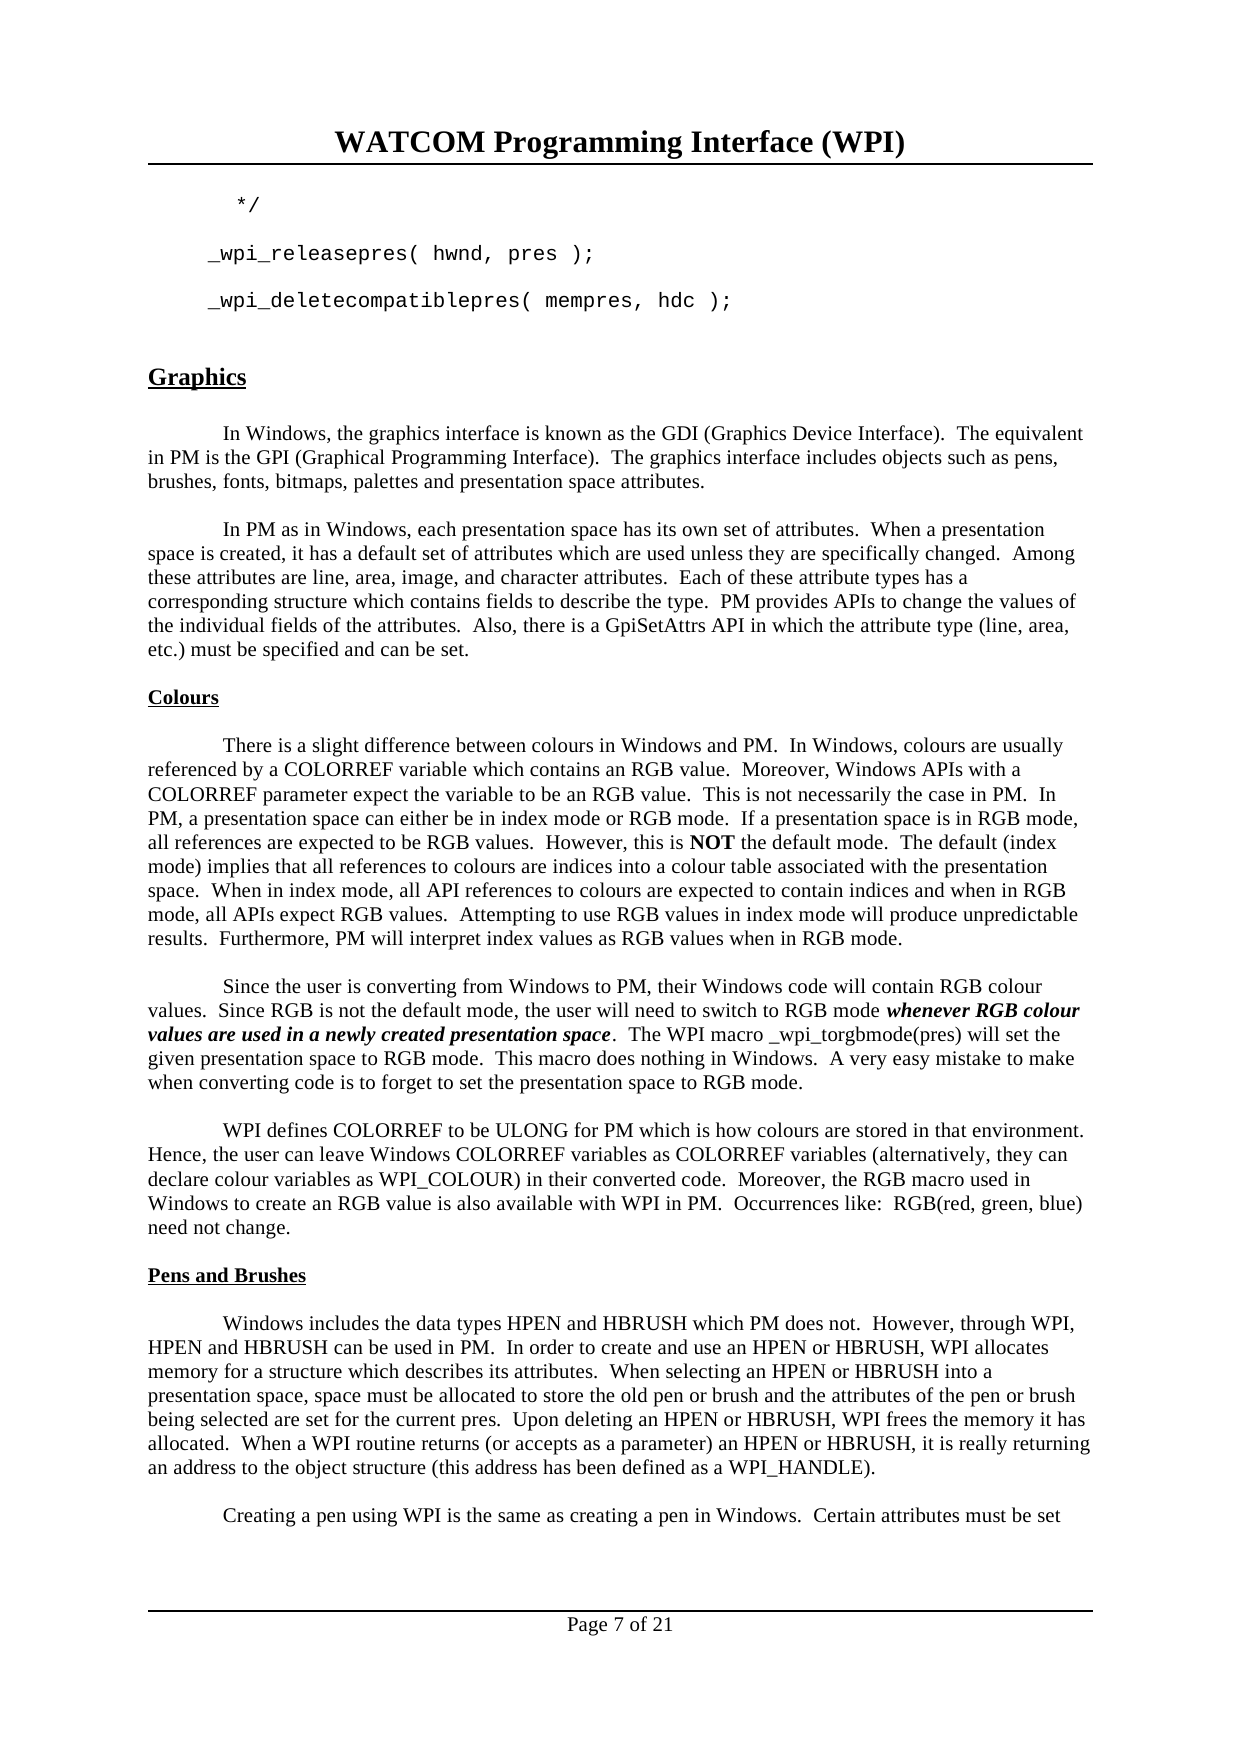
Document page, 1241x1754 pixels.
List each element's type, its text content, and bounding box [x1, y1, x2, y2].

text */ [208, 194, 1093, 218]
text Pens and Brushes [148, 1263, 1093, 1287]
text WPI defines COLORREF to be ULONG for PM which is how colours are stored in that environment. Hence, the user can leave Windows COLORREF variables as COLORREF variables (alternatively, they can declare colour variables as WPI_COLOUR) in their converted code. Moreover, the RGB macro used in Windows to create an RGB value is also available with WPI in PM. Occurrences like: RGB(red, green, blue) need not change. [148, 1118, 1093, 1238]
text _wpi_releasepres( hwnd, pres ); [208, 242, 1093, 266]
text Windows includes the data types HPEN and HBRUSH which PM does not. However, through WPI, HPEN and HBRUSH can be used in PM. In order to create and use an HPEN or HBRUSH, WPI allocates memory for a structure which describes its attributes. When selecting an HPEN or HBRUSH into a presentation space, space must be allocated to store the old pen or brush and the attributes of the pen or brush being selected are set for the current pres. Upon deleting an HPEN or HBRUSH, WPI frees the memory it has allocated. When a WPI routine returns (or accepts as a parameter) an HPEN or HBRUSH, it is really returning an address to the object structure (this address has been defined as a WPI_HANDLE). [148, 1311, 1093, 1479]
text Colours [148, 685, 1093, 709]
text _wpi_deletecompatiblepres( mempres, hdc ); [208, 290, 1093, 314]
text Graphics [148, 362, 1093, 391]
text Since the user is converting from Windows to PM, their Windows code will contain RGB colour values. Since RGB is not the default mode, the user will need to switch to RGB mode whenever RGB colour values are used in a newly created presentation space. The WPI macro _wpi_torgbmode(pres) will set the given presentation space to RGB mode. This macro does nothing in Windows. A very easy mistake to make when converting code is to forget to set the presentation space to RGB mode. [148, 974, 1093, 1094]
text In Windows, the graphics interface is known as the GDI (Graphics Device Interface). The equivalent in PM is the GPI (Graphical Programming Interface). The graphics interface includes objects such as pens, brushes, fonts, bitmaps, palettes and presentation space attributes. [148, 420, 1093, 493]
text In PM as in Windows, each presentation space has its own set of attributes. When a presentation space is created, it has a default set of attributes which are used unless they are specifically changed. Among these attributes are line, area, image, and character attributes. Each of these attribute types has a corresponding structure which contains fields to describe the type. PM provides APIs to change the values of the individual fields of the attributes. Also, there is a GpiSetAttrs API in which the attribute type (line, area, etc.) must be specified and can be set. [148, 517, 1093, 661]
text Creating a pen using WPI is the same as creating a pen in Windows. Certain attributes must be set [148, 1503, 1093, 1527]
text There is a slight difference between colours in Windows and PM. In Windows, colours are usually referenced by a COLORREF variable which contains an RGB value. Moreover, Windows APIs with a COLORREF parameter expect the variable to be an RGB value. This is not necessarily the case in PM. In PM, a presentation space can either be in index mode or RGB mode. If a presentation space is in RGB mode, all references are expected to be RGB values. However, this is NOT the default mode. The default (index mode) implies that all references to colours are indices into a colour table associated with the presentation space. When in index mode, all API references to colours are expected to contain indices and when in RGB mode, all APIs expect RGB values. Attempting to use RGB values in index mode will produce unpredictable results. Furthermore, PM will interpret index values as RGB values when in RGB mode. [148, 733, 1093, 950]
